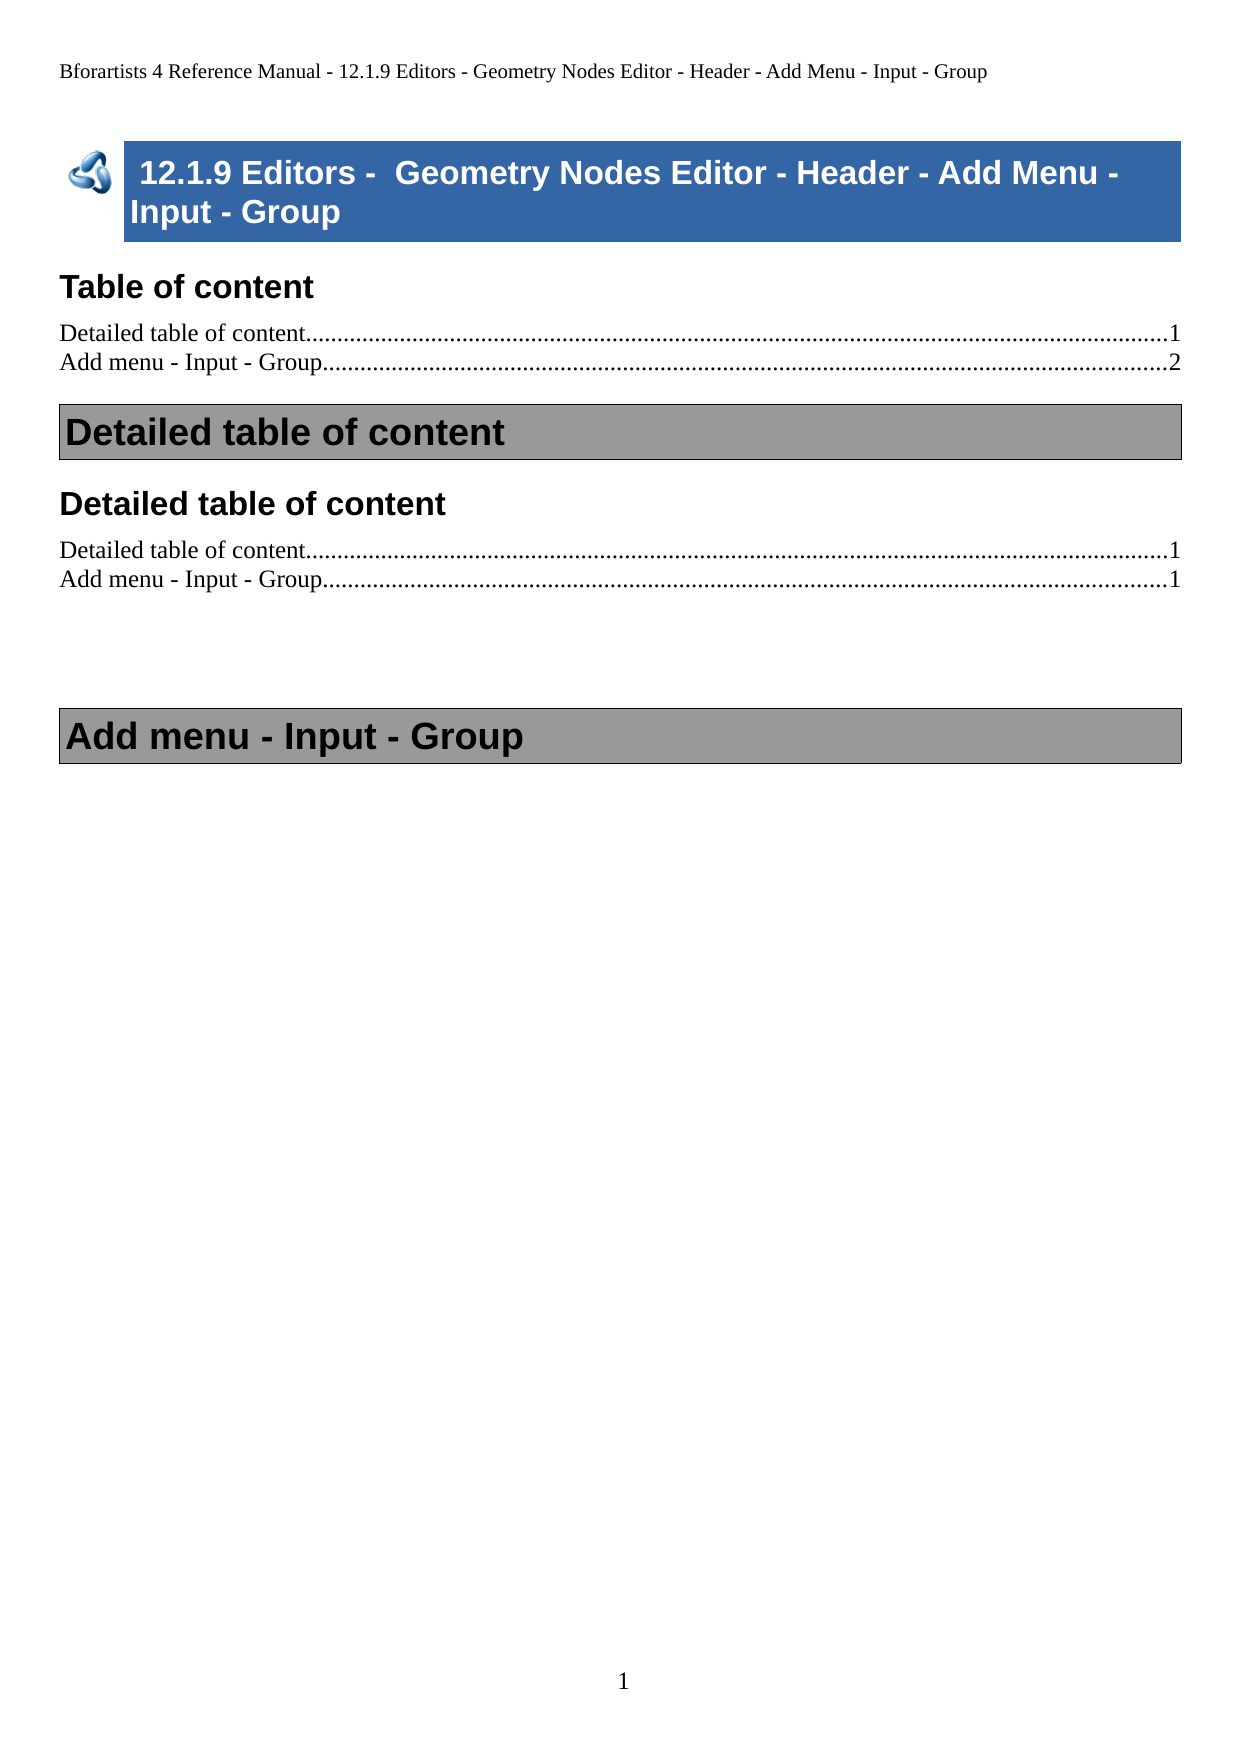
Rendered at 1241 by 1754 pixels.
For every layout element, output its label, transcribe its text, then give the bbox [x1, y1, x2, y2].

text Add menu - Input - Group 1 [59, 564, 1181, 593]
subtitle Table of content [59, 267, 1181, 305]
text Detailed table of content 1 [59, 535, 1181, 564]
table_header [59, 141, 124, 242]
table_header Detailed table of content [60, 405, 1181, 459]
table_header Add menu - Input - Group [60, 709, 1181, 763]
picture [65, 147, 114, 197]
text Detailed table of content 1 [59, 318, 1181, 347]
subtitle Detailed table of content [59, 484, 1181, 523]
text Add menu - Input - Group 2 [59, 347, 1181, 375]
table_header 12.1.9 Editors - Geometry Nodes Editor - Header - Add Menu - Input - Group [124, 141, 1181, 242]
